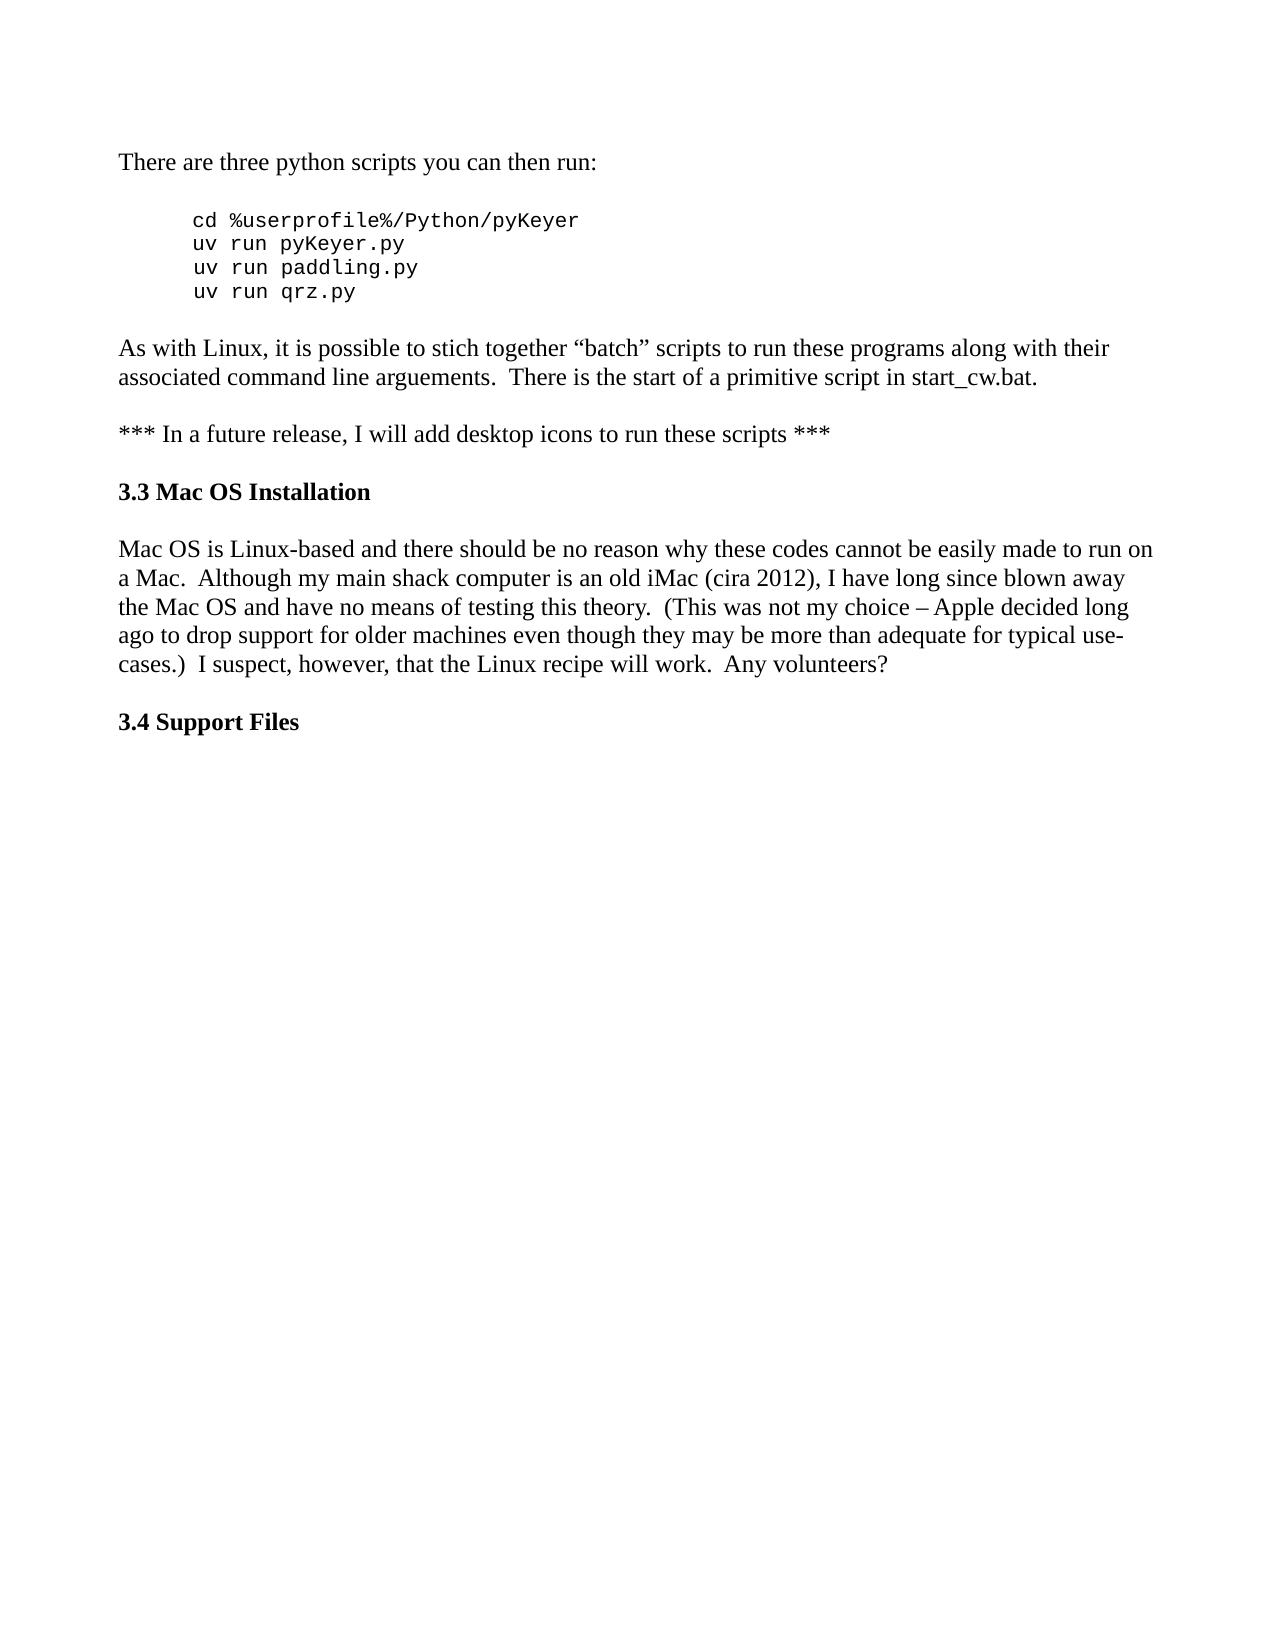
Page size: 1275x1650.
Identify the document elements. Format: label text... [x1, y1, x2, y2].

text uv run qrz.py [118, 281, 1157, 304]
text 3.3 Mac OS Installation [118, 477, 1157, 506]
text uv run pyKeyer.py [118, 233, 1157, 257]
text As with Linux, it is possible to stich together “batch” scripts to run these programs along with their associated command line arguements. There is the start of a primitive script in start_cw.bat. [118, 333, 1157, 391]
text *** In a future release, I will add desktop icons to run these scripts *** [118, 419, 1157, 448]
text There are three python scripts you can then run: [118, 147, 1157, 176]
text 3.4 Support Files [118, 707, 1157, 736]
text Mac OS is Linux-based and there should be no reason why these codes cannot be easily made to run on a Mac. Although my main shack computer is an old iMac (cira 2012), I have long since blown away the Mac OS and have no means of testing this theory. (This was not my choice – Apple decided long ago to drop support for older machines even though they may be more than adequate for typical use-cases.) I suspect, however, that the Linux recipe will work. Any volunteers? [118, 534, 1157, 678]
text cd %userprofile%/Python/pyKeyer [118, 210, 1157, 233]
text uv run paddling.py [118, 257, 1157, 281]
